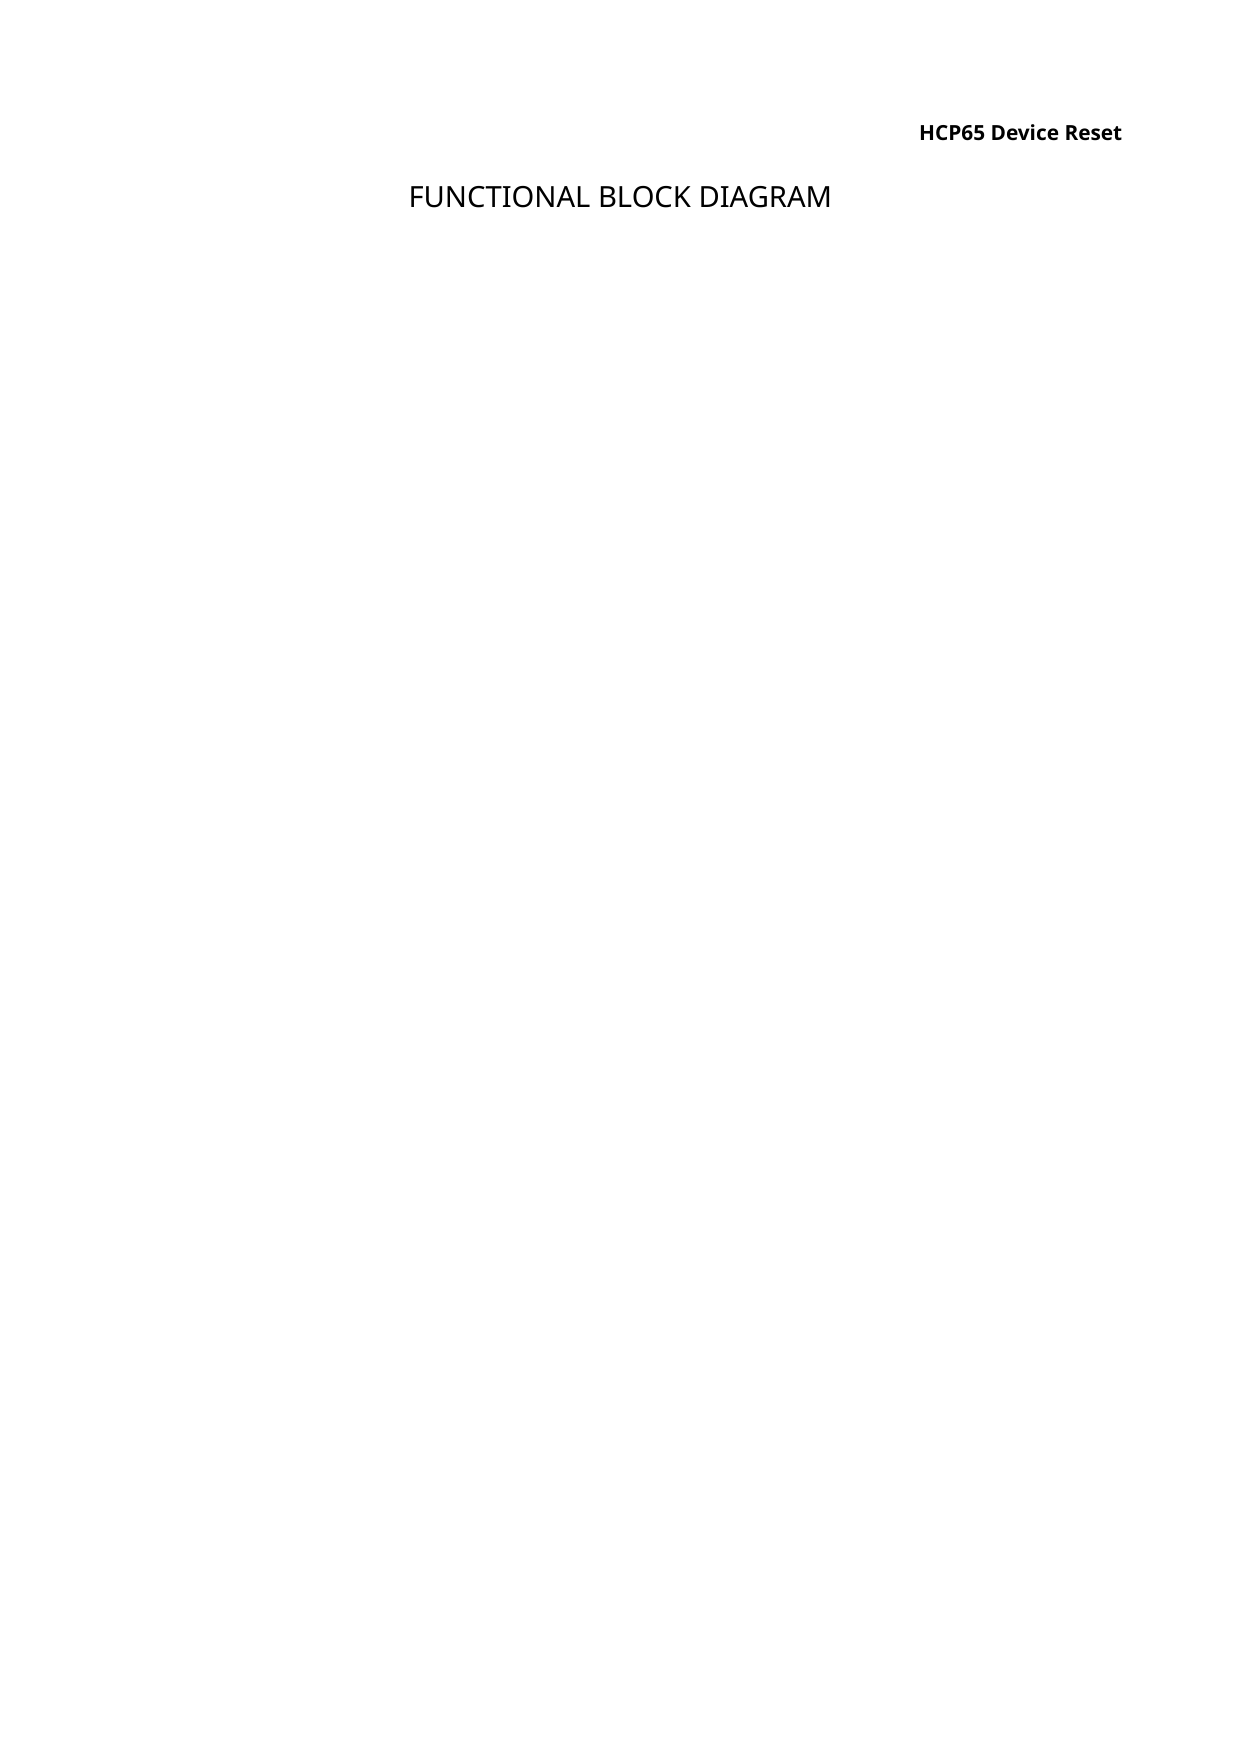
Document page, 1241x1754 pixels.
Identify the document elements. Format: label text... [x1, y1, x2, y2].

text FUNCTIONAL BLOCK DIAGRAM [118, 176, 1122, 216]
